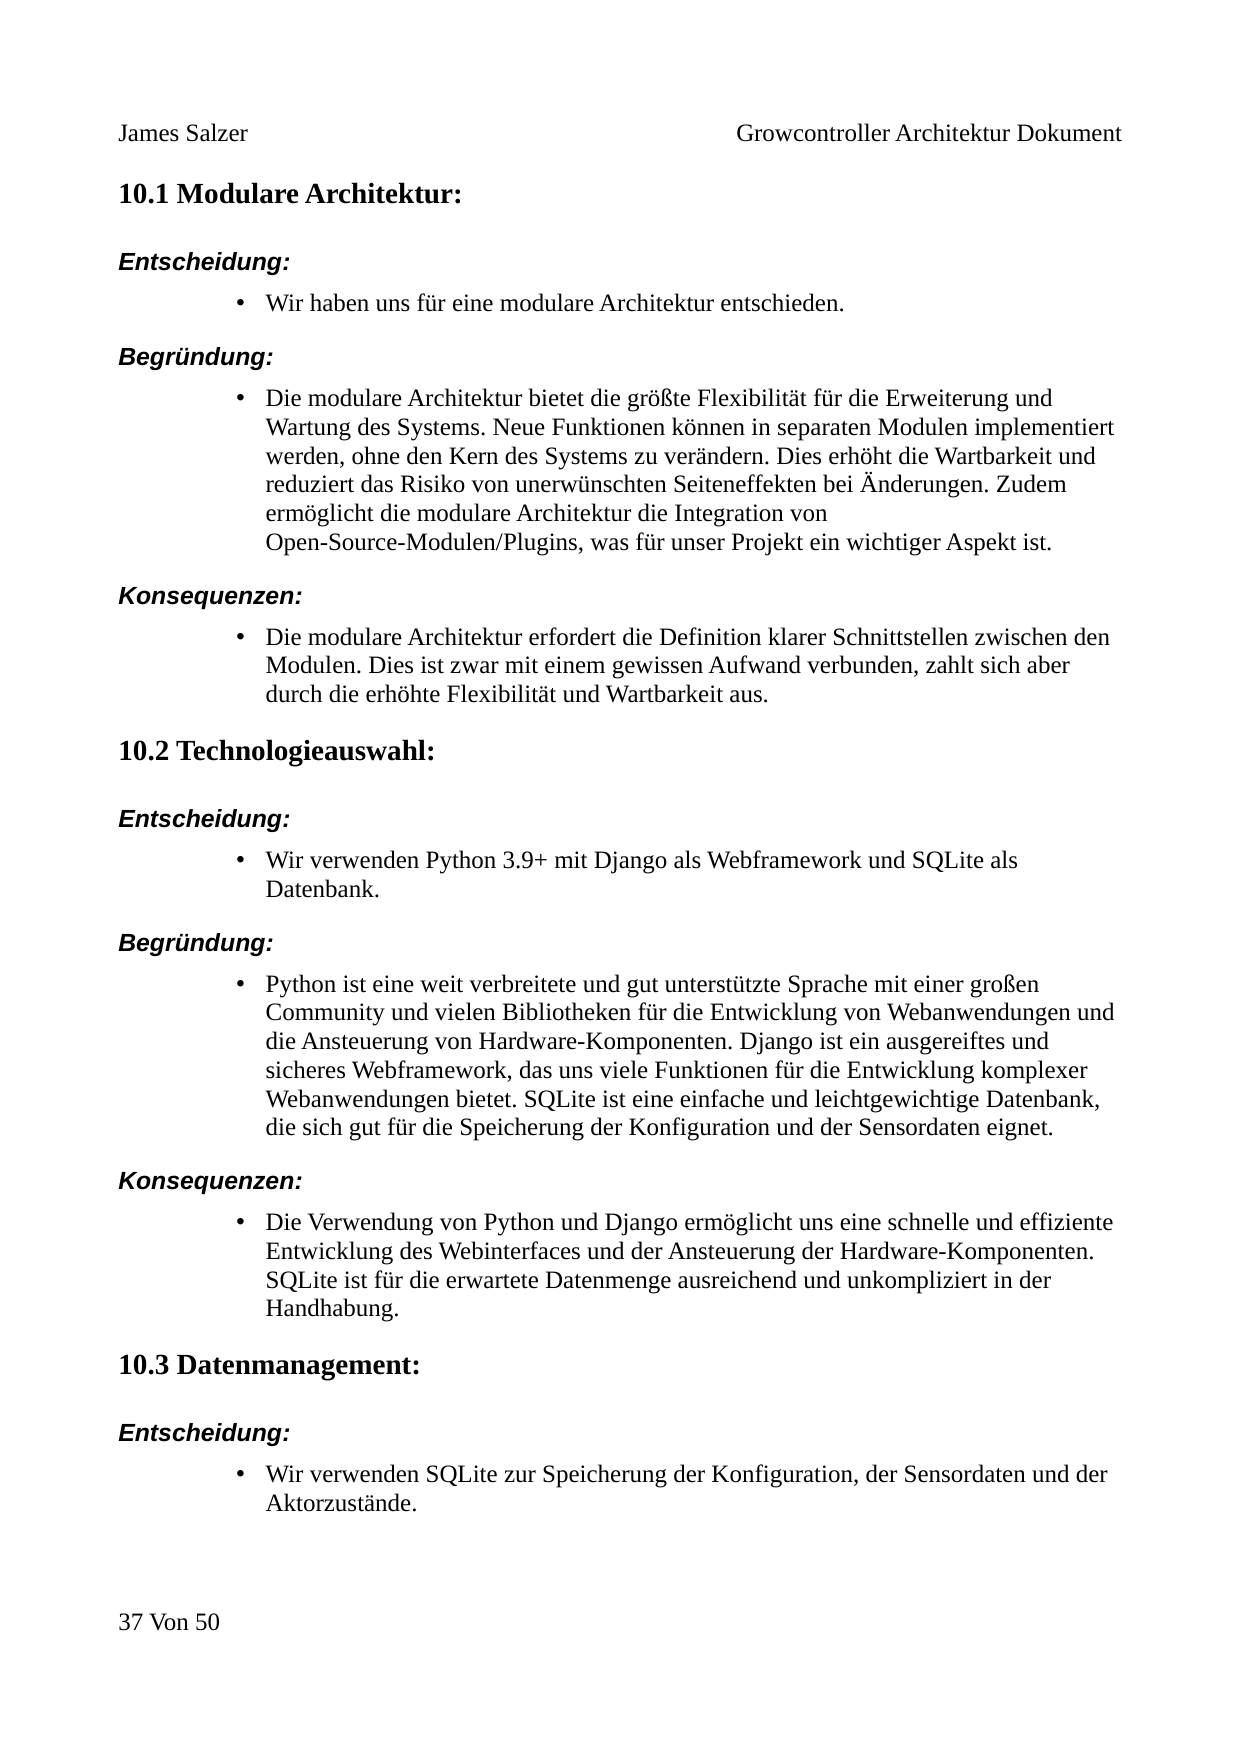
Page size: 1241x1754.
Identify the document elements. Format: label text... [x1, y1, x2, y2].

subtitle Entscheidung: [118, 1418, 1122, 1447]
list Die modulare Architektur bietet die größte Flexibilität für die Erweiterung und Wartung des Systems. Neue Funktionen können in separaten Modulen implementiert werden, ohne den Kern des Systems zu verändern. Dies erhöht die Wartbarkeit und reduziert das Risiko von unerwünschten Seiteneffekten bei Änderungen. Zudem ermöglicht die modulare Architektur die Integration von Open-Source-Modulen/Plugins, was für unser Projekt ein wichtiger Aspekt ist. [236, 383, 1122, 556]
list Wir verwenden Python 3.9+ mit Django als Webframework und SQLite als Datenbank. [236, 845, 1122, 903]
list Python ist eine weit verbreitete und gut unterstützte Sprache mit einer großen Community und vielen Bibliotheken für die Entwicklung von Webanwendungen und die Ansteuerung von Hardware-Komponenten. Django ist ein ausgereiftes und sicheres Webframework, das uns viele Funktionen für die Entwicklung komplexer Webanwendungen bietet. SQLite ist eine einfache und leichtgewichtige Datenbank, die sich gut für die Speicherung der Konfiguration und der Sensordaten eignet. [236, 969, 1122, 1141]
subtitle Entscheidung: [118, 247, 1122, 276]
subtitle Konsequenzen: [118, 1166, 1122, 1195]
subtitle 10.1 Modulare Architektur: [118, 176, 1122, 210]
subtitle 10.2 Technologieauswahl: [118, 733, 1122, 767]
subtitle Begründung: [118, 342, 1122, 371]
subtitle Begründung: [118, 928, 1122, 956]
list Die Verwendung von Python und Django ermöglicht uns eine schnelle und effiziente Entwicklung des Webinterfaces und der Ansteuerung der Hardware-Komponenten. SQLite ist für die erwartete Datenmenge ausreichend und unkompliziert in der Handhabung. [236, 1207, 1122, 1322]
subtitle Konsequenzen: [118, 581, 1122, 609]
subtitle Entscheidung: [118, 804, 1122, 833]
list Wir verwenden SQLite zur Speicherung der Konfiguration, der Sensordaten und der Aktorzustände. [236, 1459, 1122, 1517]
list Die modulare Architektur erfordert die Definition klarer Schnittstellen zwischen den Modulen. Dies ist zwar mit einem gewissen Aufwand verbunden, zahlt sich aber durch die erhöhte Flexibilität und Wartbarkeit aus. [236, 622, 1122, 708]
list Wir haben uns für eine modulare Architektur entschieden. [236, 288, 1122, 317]
subtitle 10.3 Datenmanagement: [118, 1347, 1122, 1381]
